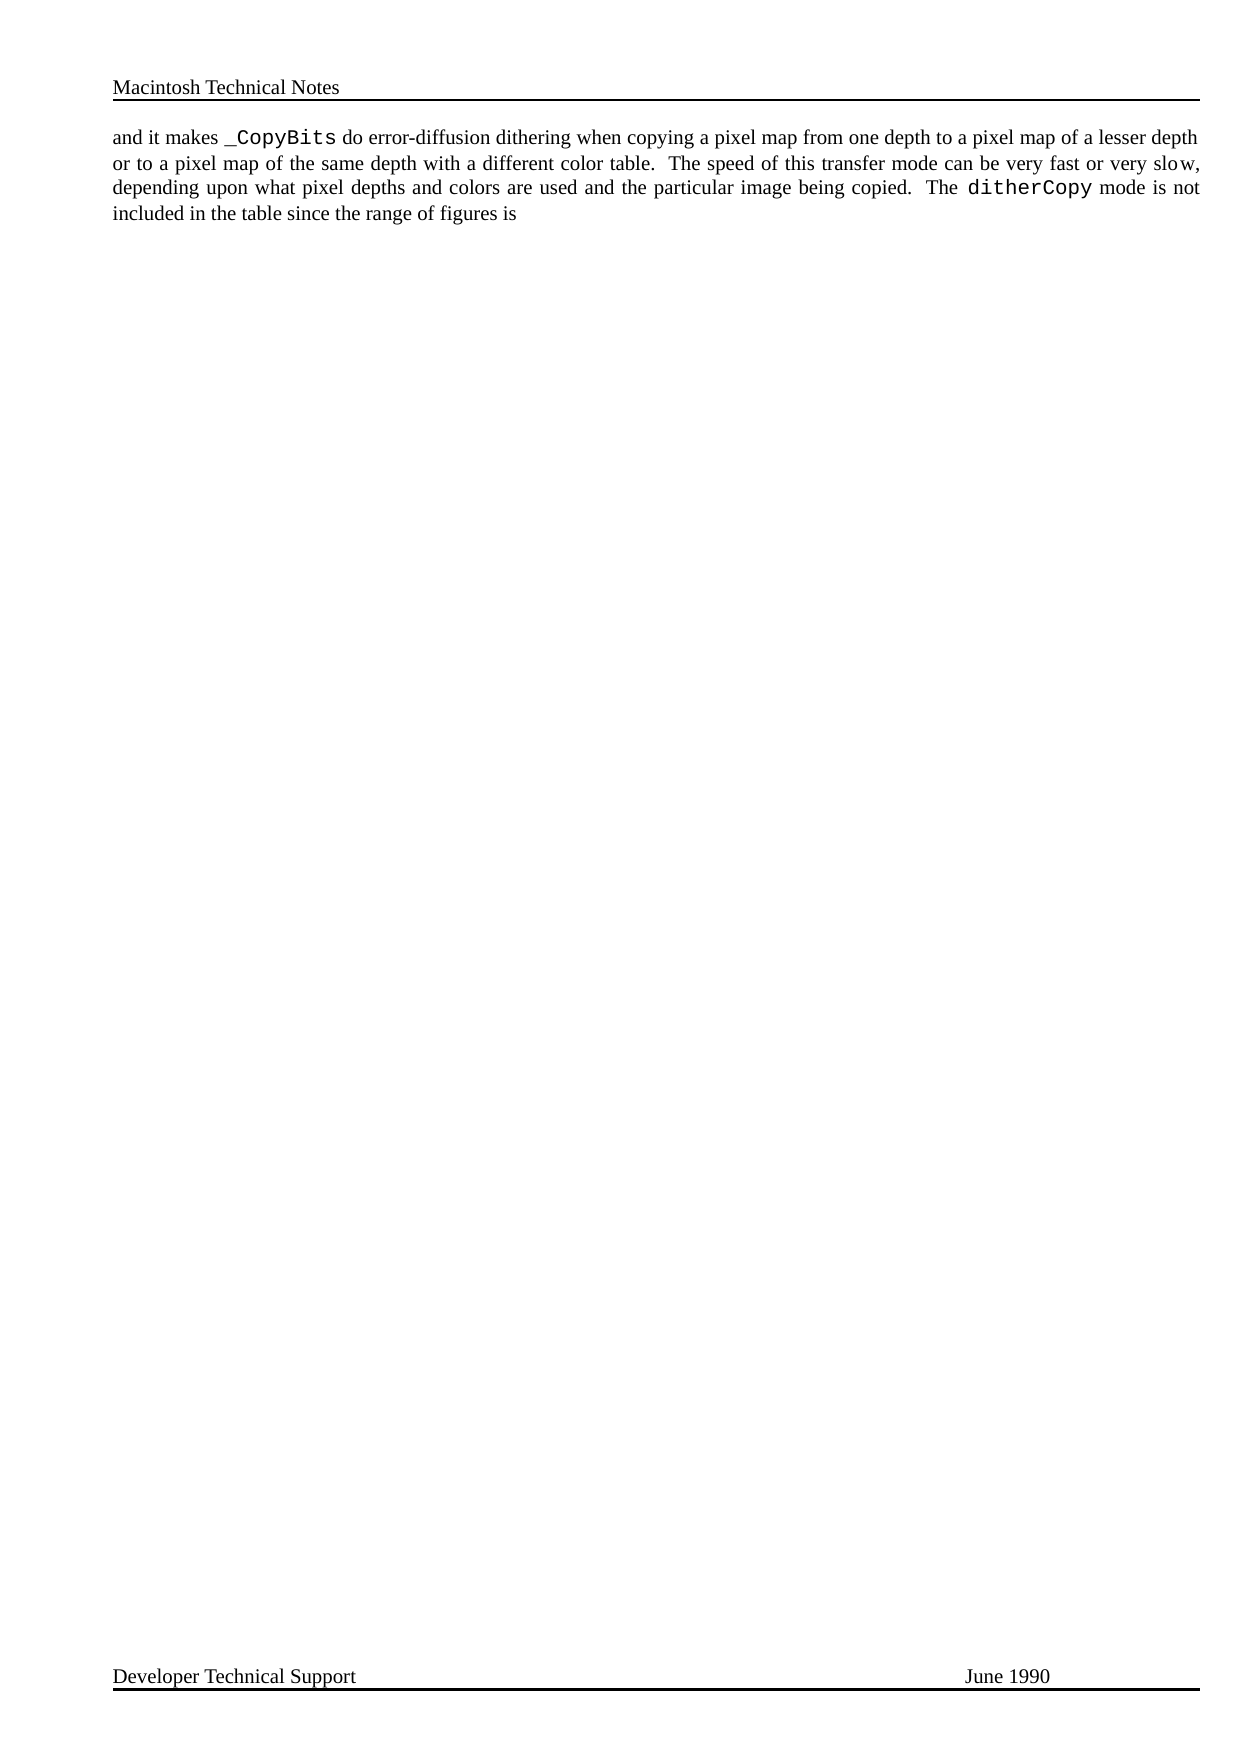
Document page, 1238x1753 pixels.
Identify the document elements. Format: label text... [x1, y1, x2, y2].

text and it makes _CopyBits do error-diffusion dithering when copying a pixel map from one depth to a pixel map of a lesser depth or to a pixel map of the same depth with a different color table. The speed of this transfer mode can be very fast or very slow, depending upon what pixel depths and colors are used and the particular image being copied. The ditherCopy mode is not included in the table since the range of figures is [112, 125, 1200, 225]
